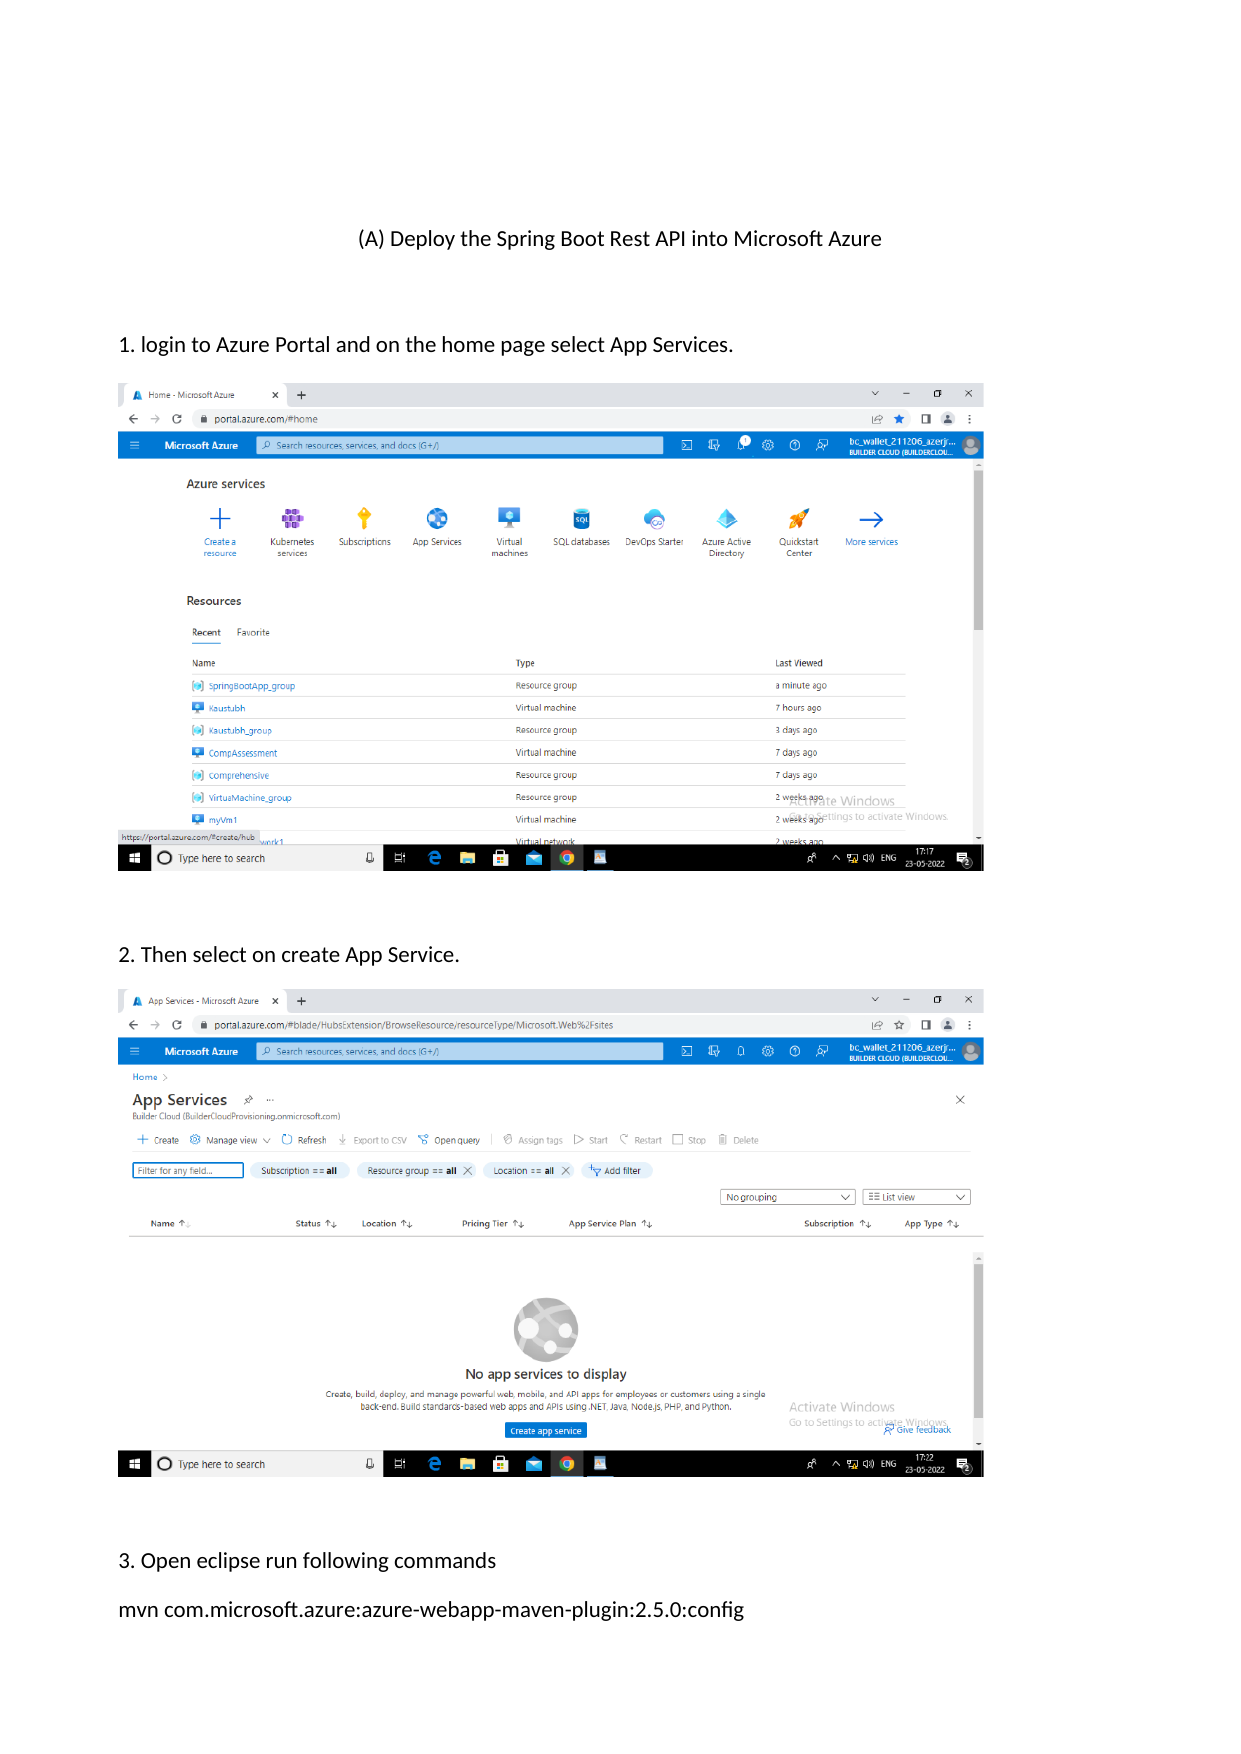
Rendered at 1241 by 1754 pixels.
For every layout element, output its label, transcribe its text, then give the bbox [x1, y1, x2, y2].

text mvn com.microsoft.azure:azure-webapp-maven-plugin:2.5.0:config [118, 1595, 1122, 1623]
text (A) Deploy the Spring Boot Rest API into Microsoft Azure [118, 224, 1122, 252]
text 3. Open eclipse run following commands [118, 1546, 1122, 1574]
text 2. Then select on create App Service. [118, 940, 1122, 968]
text 1. login to Azure Portal and on the home page select App Services. [118, 330, 1122, 358]
